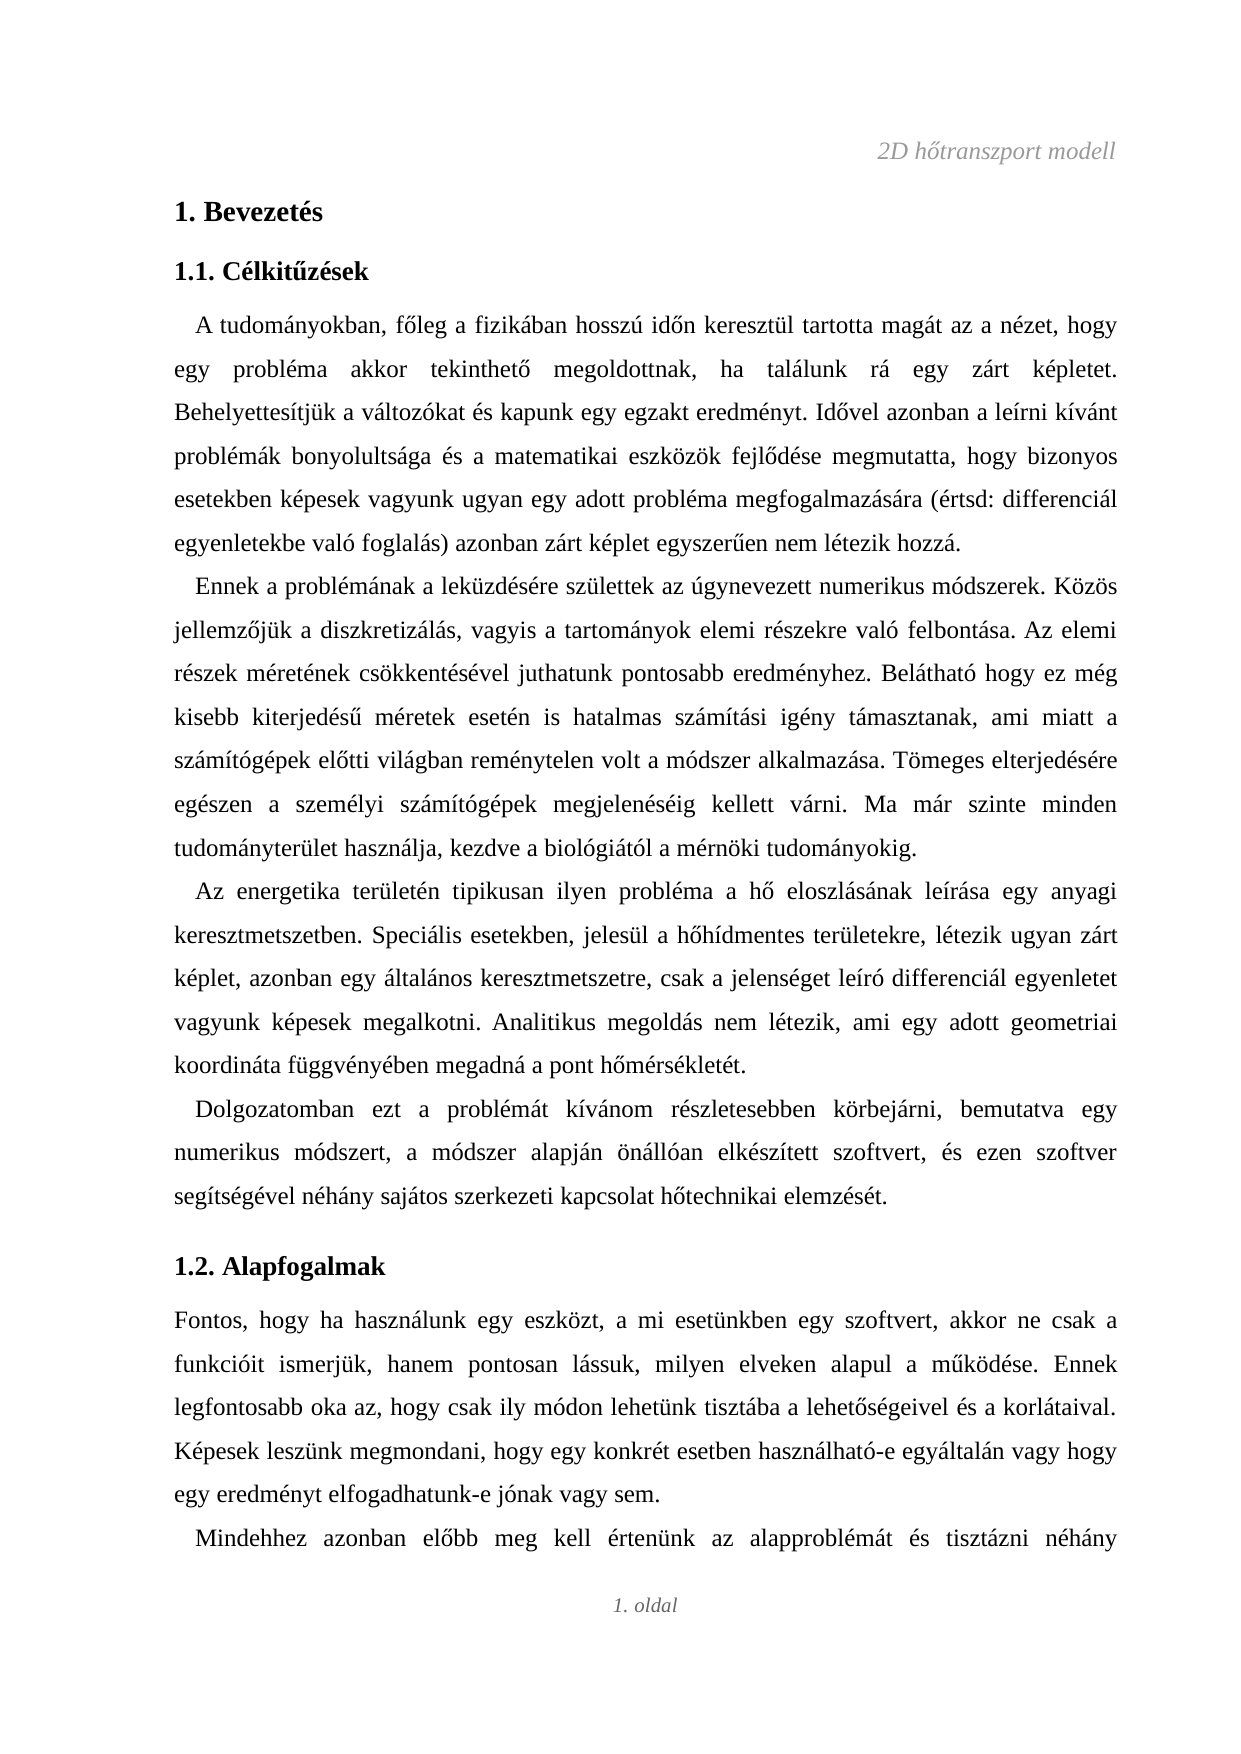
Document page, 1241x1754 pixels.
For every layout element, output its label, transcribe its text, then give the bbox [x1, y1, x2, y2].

subtitle Bevezetés [174, 194, 1118, 228]
text Mindehhez azonban előbb meg kell értenünk az alapproblémát és tisztázni néhány [174, 1523, 1118, 1552]
text A tudományokban, főleg a fizikában hosszú időn keresztül tartotta magát az a nézet, hogy egy probléma akkor tekinthető megoldottnak, ha találunk rá egy zárt képletet. Behelyettesítjük a változókat és kapunk egy egzakt eredményt. Idővel azonban a leírni kívánt problémák bonyolultsága és a matematikai eszközök fejlődése megmutatta, hogy bizonyos esetekben képesek vagyunk ugyan egy adott probléma megfogalmazására (értsd: differenciál egyenletekbe való foglalás) azonban zárt képlet egyszerűen nem létezik hozzá. [174, 310, 1118, 557]
text Az energetika területén tipikusan ilyen probléma a hő eloszlásának leírása egy anyagi keresztmetszetben. Speciális esetekben, jelesül a hőhídmentes területekre, létezik ugyan zárt képlet, azonban egy általános keresztmetszetre, csak a jelenséget leíró differenciál egyenletet vagyunk képesek megalkotni. Analitikus megoldás nem létezik, ami egy adott geometriai koordináta függvényében megadná a pont hőmérsékletét. [174, 876, 1118, 1079]
text Dolgozatomban ezt a problémát kívánom részletesebben körbejárni, bemutatva egy numerikus módszert, a módszer alapján önállóan elkészített szoftvert, és ezen szoftver segítségével néhány sajátos szerkezeti kapcsolat hőtechnikai elemzését. [174, 1094, 1118, 1210]
subtitle Alapfogalmak [174, 1250, 1118, 1281]
text Fontos, hogy ha használunk egy eszközt, a mi esetünkben egy szoftvert, akkor ne csak a funkcióit ismerjük, hanem pontosan lássuk, milyen elveken alapul a működése. Ennek legfontosabb oka az, hogy csak ily módon lehetünk tisztába a lehetőségeivel és a korlátaival. Képesek leszünk megmondani, hogy egy konkrét esetben használható-e egyáltalán vagy hogy egy eredményt elfogadhatunk-e jónak vagy sem. [174, 1305, 1118, 1508]
text Ennek a problémának a leküzdésére születtek az úgynevezett numerikus módszerek. Közös jellemzőjük a diszkretizálás, vagyis a tartományok elemi részekre való felbontása. Az elemi részek méretének csökkentésével juthatunk pontosabb eredményhez. Belátható hogy ez még kisebb kiterjedésű méretek esetén is hatalmas számítási igény támasztanak, ami miatt a számítógépek előtti világban reménytelen volt a módszer alkalmazása. Tömeges elterjedésére egészen a személyi számítógépek megjelenéséig kellett várni. Ma már szinte minden tudományterület használja, kezdve a biológiától a mérnöki tudományokig. [174, 571, 1118, 862]
subtitle Célkitűzések [174, 255, 1118, 286]
